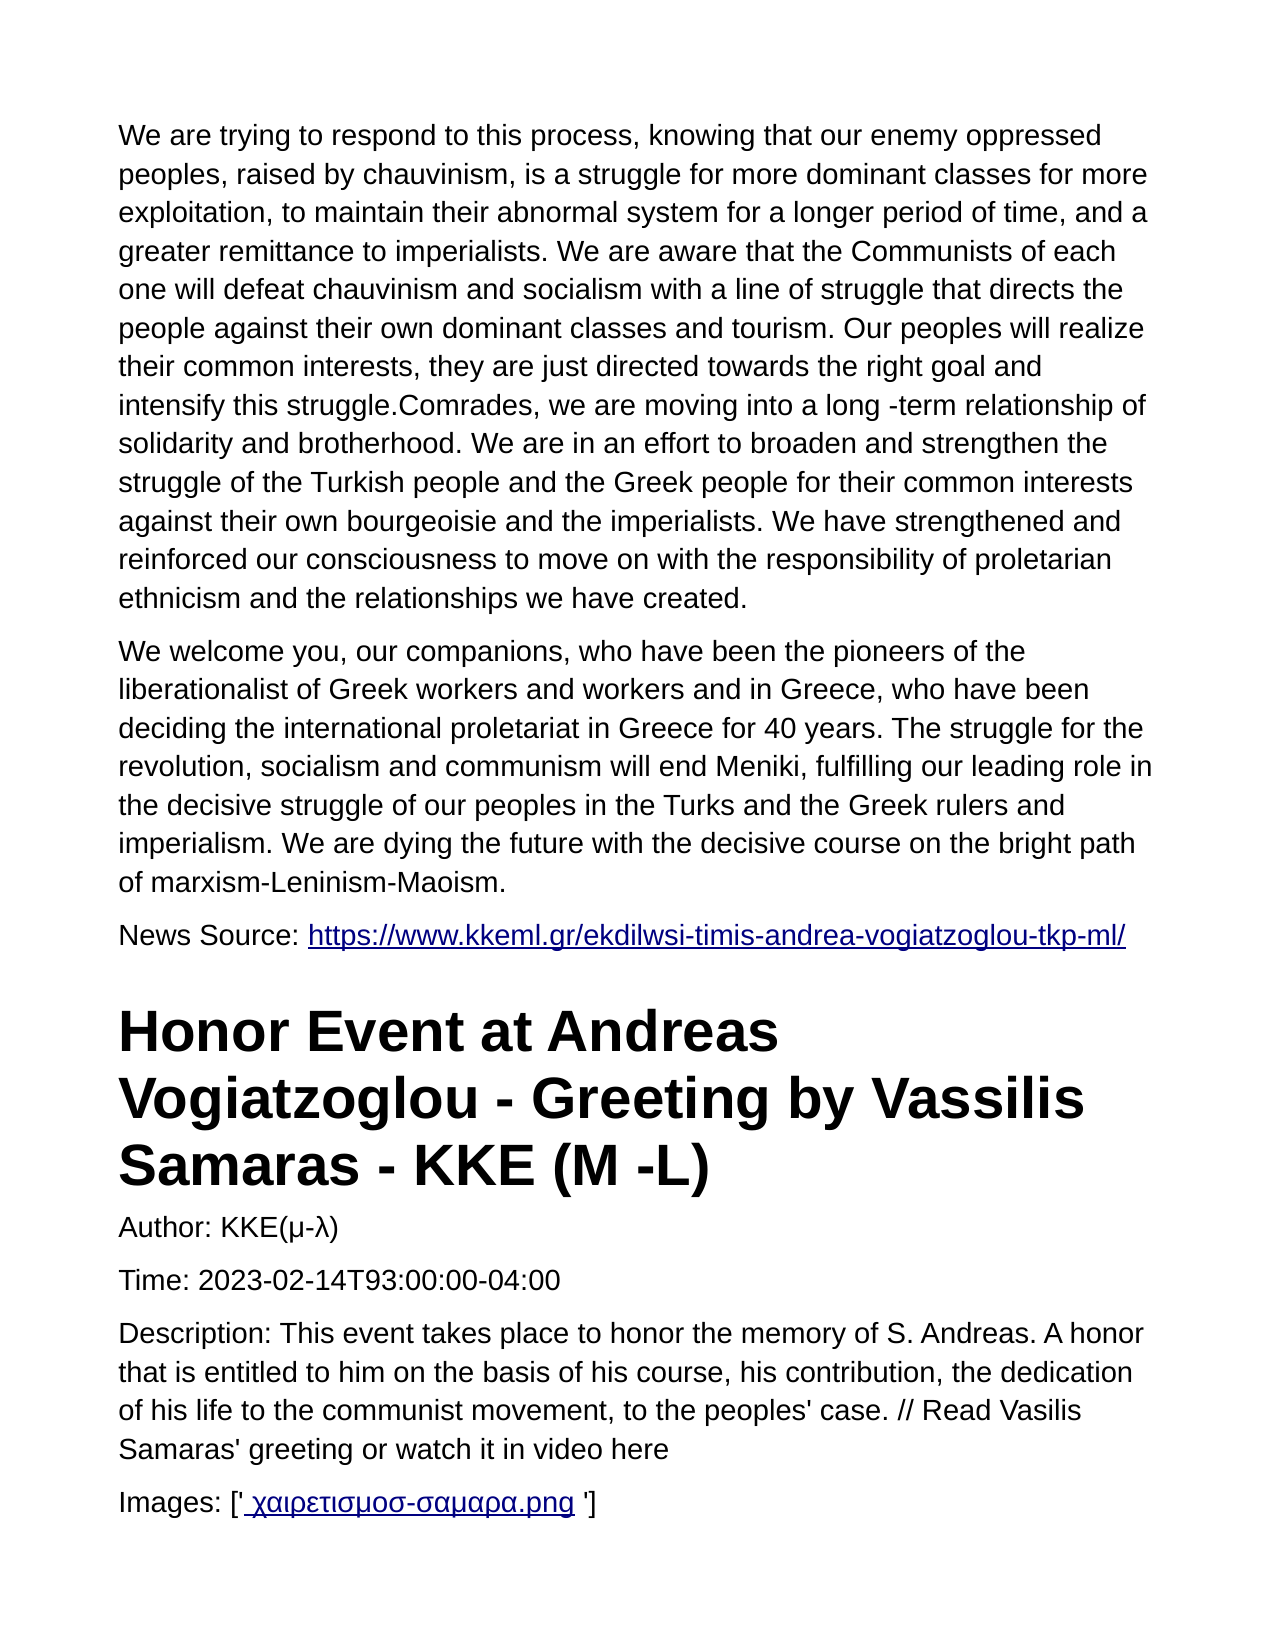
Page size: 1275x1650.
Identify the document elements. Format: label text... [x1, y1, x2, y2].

text Description: This event takes place to honor the memory of S. Andreas. A honor that is entitled to him on the basis of his course, his contribution, the dedication of his life to the communist movement, to the peoples' case. // Read Vasilis Samaras' greeting or watch it in video here [118, 1316, 1157, 1465]
text We are trying to respond to this process, knowing that our enemy oppressed peoples, raised by chauvinism, is a struggle for more dominant classes for more exploitation, to maintain their abnormal system for a longer period of time, and a greater remittance to imperialists. We are aware that the Communists of each one will defeat chauvinism and socialism with a line of struggle that directs the people against their own dominant classes and tourism. Our peoples will realize their common interests, they are just directed towards the right goal and intensify this struggle.Comrades, we are moving into a long -term relationship of solidarity and brotherhood. We are in an effort to broaden and strengthen the struggle of the Turkish people and the Greek people for their common interests against their own bourgeoisie and the imperialists. We have strengthened and reinforced our consciousness to move on with the responsibility of proletarian ethnicism and the relationships we have created. [118, 118, 1157, 614]
text Author: ΚΚΕ(μ-λ) [118, 1210, 1157, 1243]
text Time: 2023-02-14T93:00:00-04:00 [118, 1263, 1157, 1297]
subtitle Honor Event at Andreas Vogiatzoglou - Greeting by Vassilis Samaras - KKE (M -L) [118, 996, 1157, 1197]
text News Source: https://www.kkeml.gr/ekdilwsi-timis-andrea-vogiatzoglou-tkp-ml/ [118, 918, 1157, 952]
text Images: [' χαιρετισμοσ-σαμαρα.png '] [118, 1485, 1157, 1518]
text We welcome you, our companions, who have been the pioneers of the liberationalist of Greek workers and workers and in Greece, who have been deciding the international proletariat in Greece for 40 years. The struggle for the revolution, socialism and communism will end Meniki, fulfilling our leading role in the decisive struggle of our peoples in the Turks and the Greek rulers and imperialism. We are dying the future with the decisive course on the bright path of marxism-Leninism-Maoism. [118, 634, 1157, 898]
